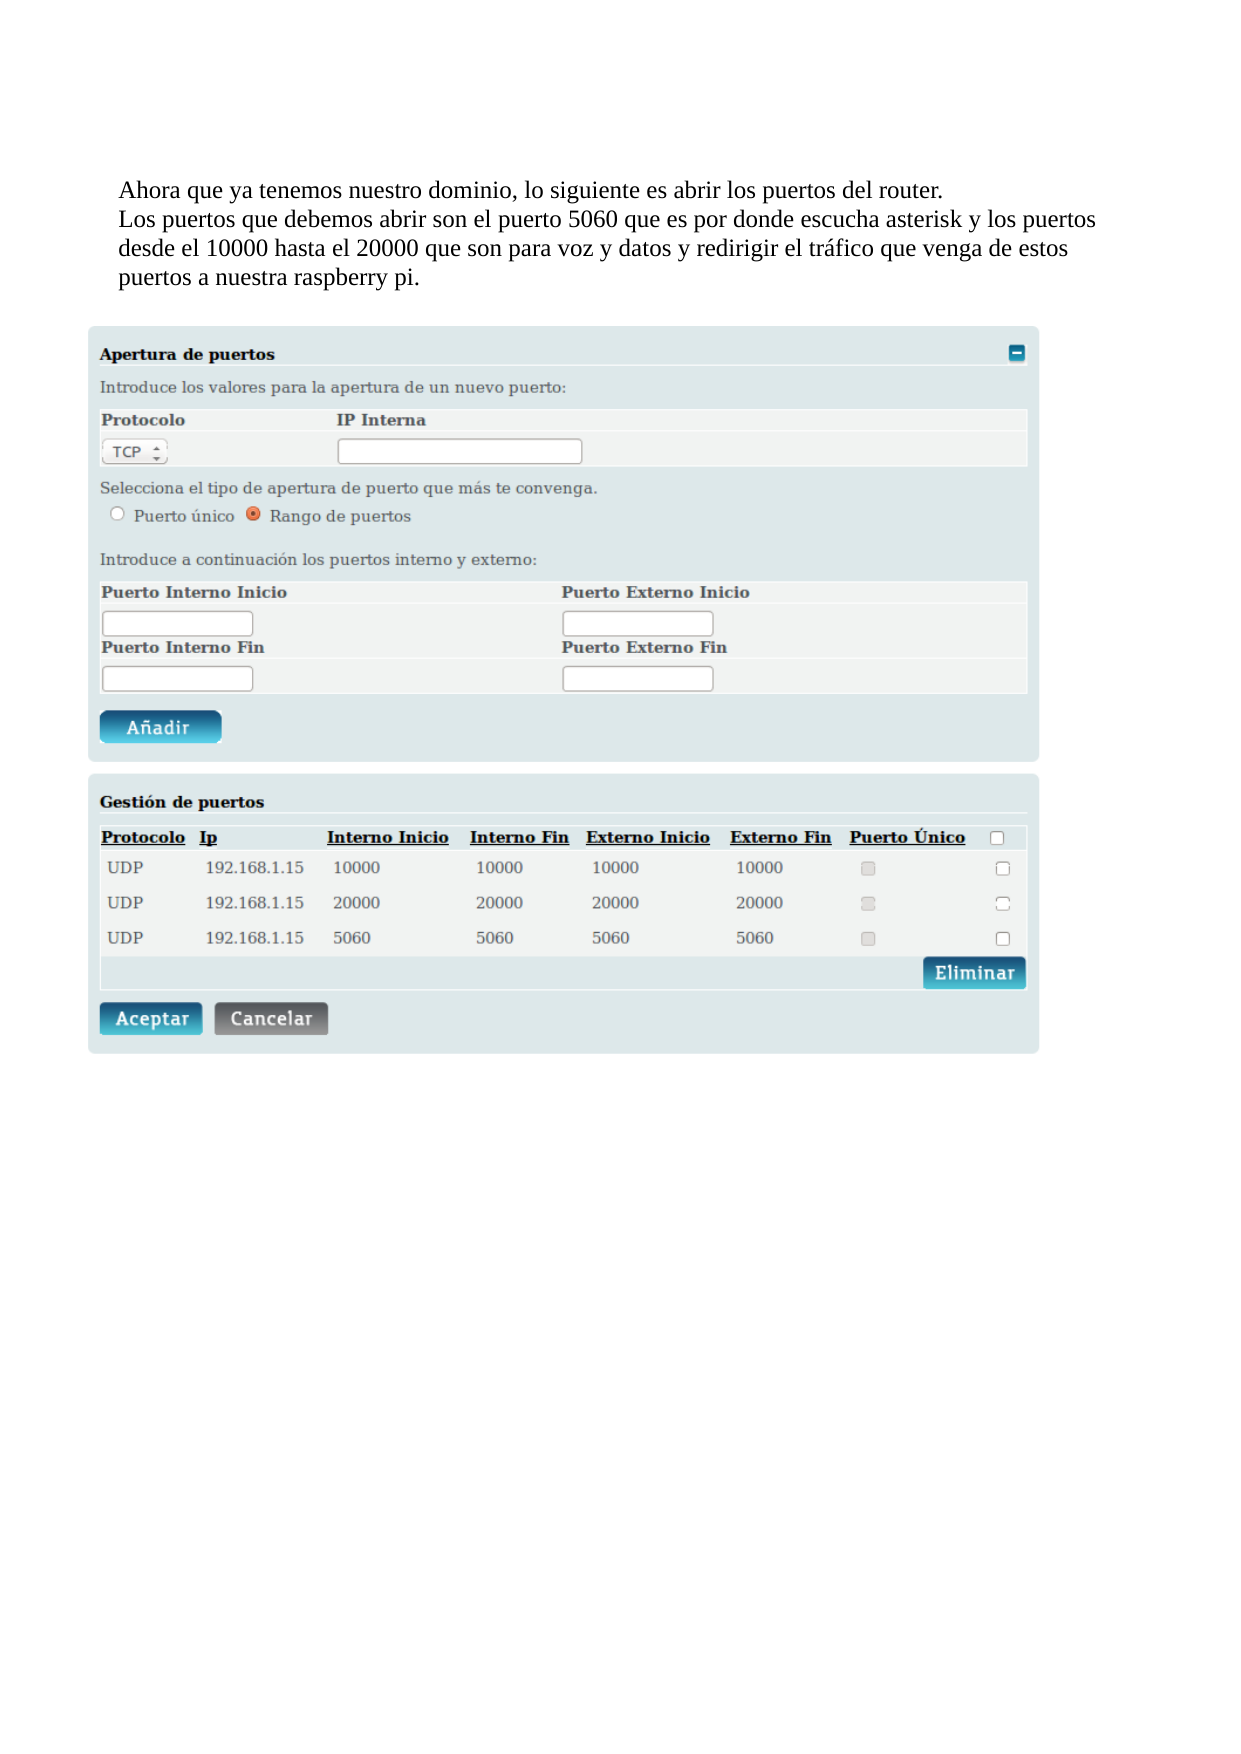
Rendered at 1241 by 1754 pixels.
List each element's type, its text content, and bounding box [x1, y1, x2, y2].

text Los puertos que debemos abrir son el puerto 5060 que es por donde escucha asterisk y los puertos desde el 10000 hasta el 20000 que son para voz y datos y redirigir el tráfico que venga de estos puertos a nuestra raspberry pi. [118, 204, 1122, 291]
text Ahora que ya tenemos nuestro dominio, lo siguiente es abrir los puertos del router. [118, 176, 1122, 204]
picture [87, 326, 1044, 1055]
